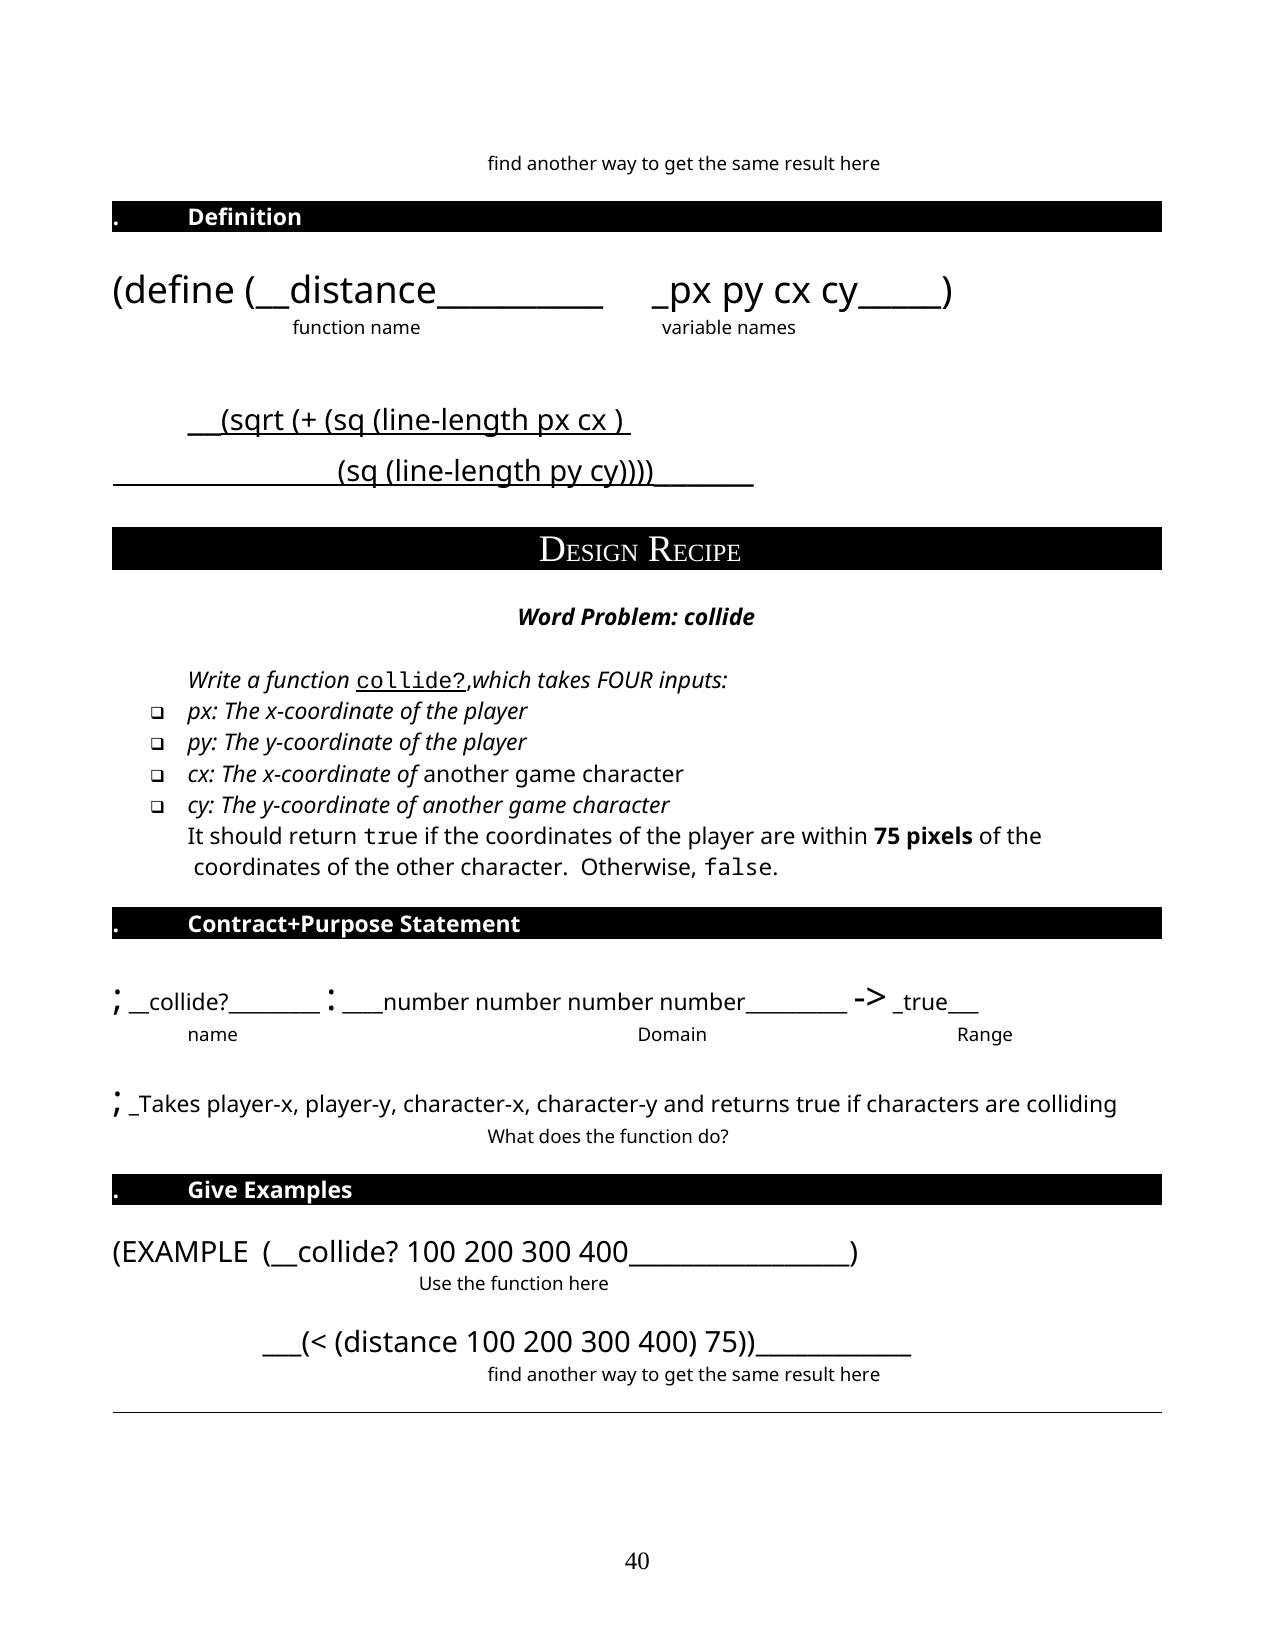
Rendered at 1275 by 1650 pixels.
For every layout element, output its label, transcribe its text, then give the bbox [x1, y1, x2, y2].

text (EXAMPLE (__collide? 100 200 300 400_________________) [112, 1231, 1162, 1271]
text function name variable names [112, 314, 1162, 339]
text Word Problem: collide [112, 601, 1162, 632]
subtitle Contract+Purpose Statement [112, 907, 1162, 939]
list cy: The y-coordinate of another game character [150, 789, 1162, 820]
text (define (__distance__________ _px py cx cy_____) [112, 263, 1162, 314]
list cx: The x-coordinate of another game character [150, 757, 1162, 789]
text Use the function here [337, 1271, 1162, 1296]
text __(sqrt (+ (sq (line-length px cx ) [112, 391, 1162, 442]
text name Domain Range [112, 1021, 1162, 1047]
text ; __collide?_________ : ____number number number number__________ -> _true___ [112, 970, 1162, 1021]
list px: The x-coordinate of the player [150, 695, 1162, 726]
text What does the function do? [112, 1123, 1162, 1149]
text find another way to get the same result here [487, 1361, 1162, 1387]
list py: The y-coordinate of the player [150, 726, 1162, 757]
text (sq (line-length py cy))))______ [112, 442, 1162, 493]
text Write a function collide?,which takes FOUR inputs: [112, 664, 1162, 695]
text Design Recipe [112, 527, 1162, 570]
text ; _Takes player-x, player-y, character-x, character-y and returns true if characters are colliding [112, 1072, 1162, 1123]
text It should return true if the coordinates of the player are within 75 pixels of the coordinates of the other character. Otherwise, false. [112, 820, 1162, 882]
text find another way to get the same result here [487, 150, 1162, 176]
subtitle Definition [112, 201, 1162, 232]
text ___(< (distance 100 200 300 400) 75))____________ [187, 1322, 1162, 1361]
subtitle Give Examples [112, 1174, 1162, 1205]
